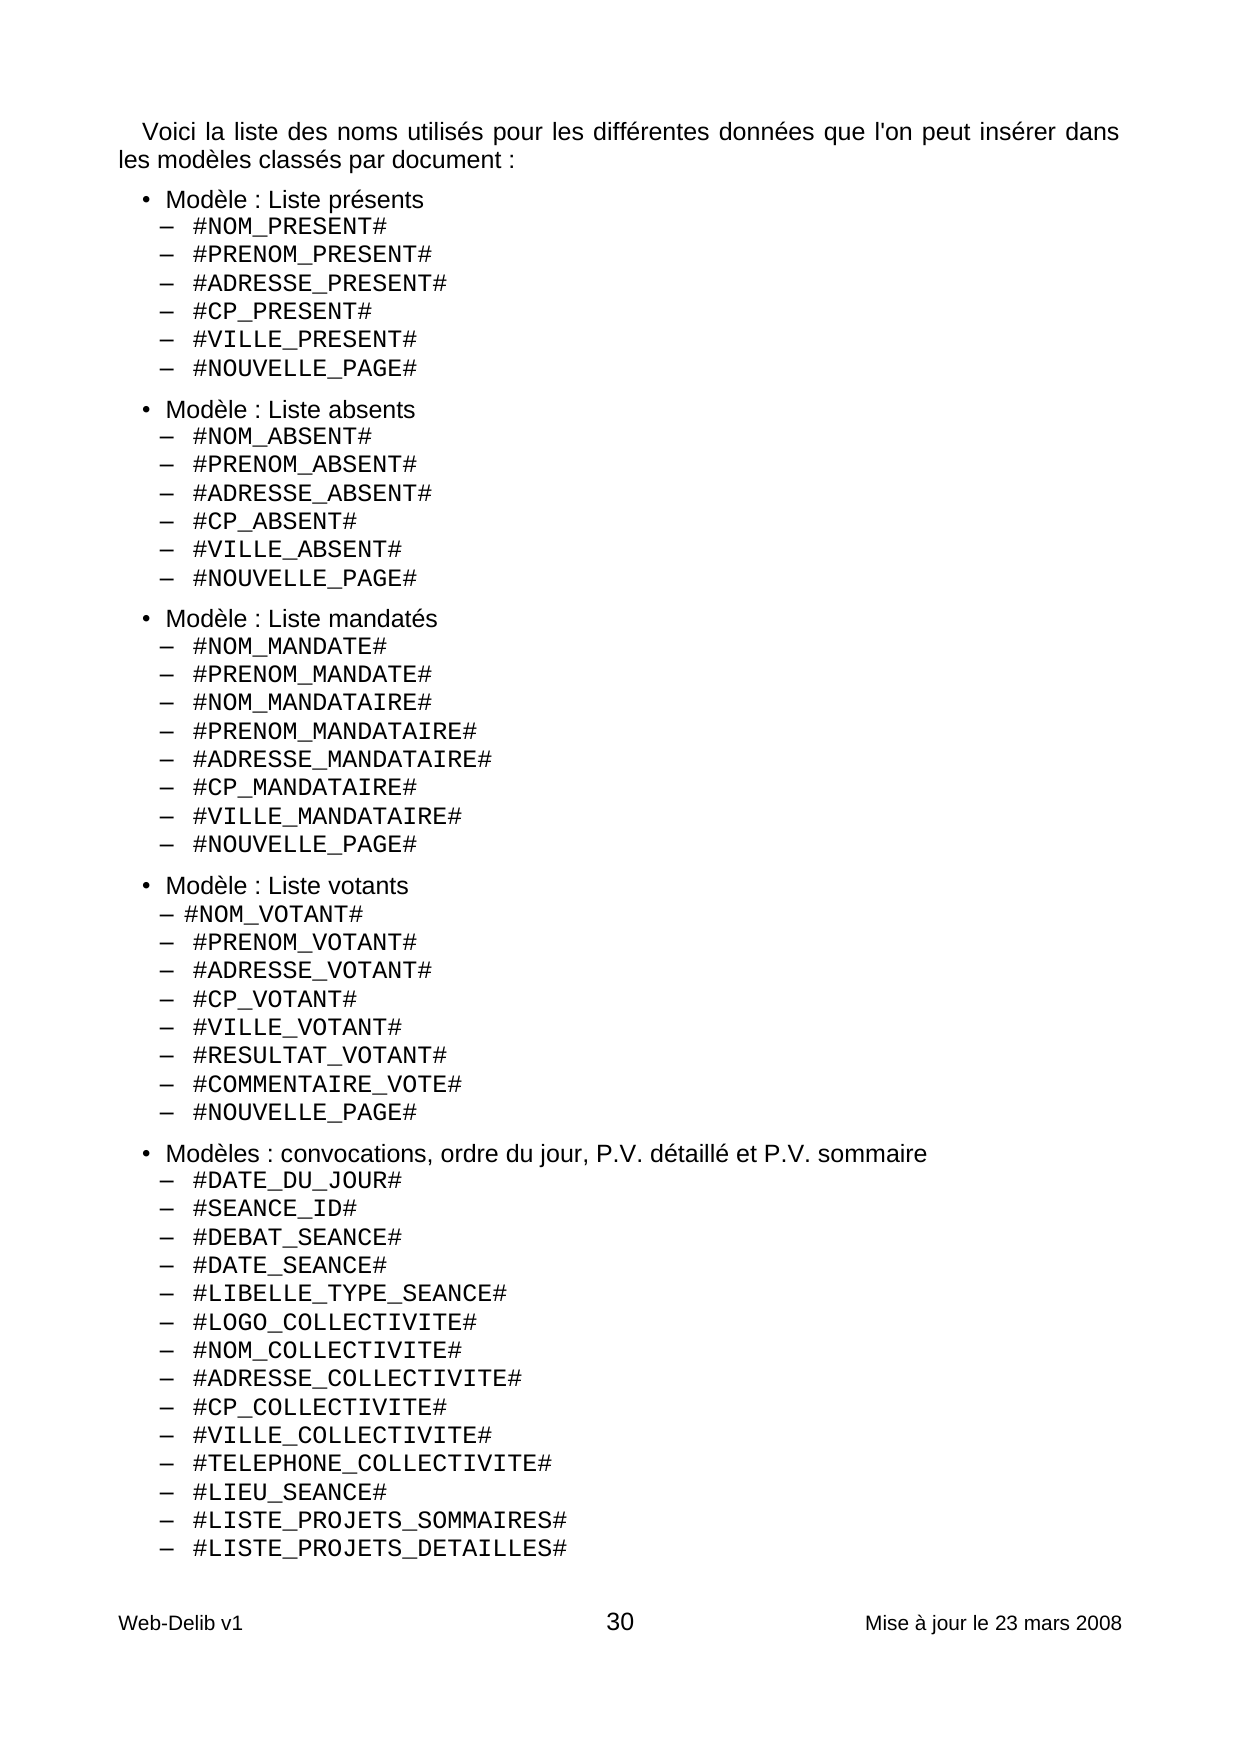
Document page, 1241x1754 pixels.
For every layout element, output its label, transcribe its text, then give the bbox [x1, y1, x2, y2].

list #DATE_DU_JOUR# [136, 1168, 1122, 1196]
list #NOM_VOTANT# [136, 900, 1122, 929]
list #NOM_MANDATE# [136, 633, 1122, 662]
list #ADRESSE_PRESENT# [136, 270, 1122, 299]
list #NOUVELLE_PAGE# [136, 565, 1122, 593]
list #PRENOM_VOTANT# [136, 929, 1122, 958]
list #NOM_COLLECTIVITE# [136, 1338, 1122, 1366]
list #TELEPHONE_COLLECTIVITE# [136, 1451, 1122, 1479]
list #RESULTAT_VOTANT# [136, 1043, 1122, 1071]
list #ADRESSE_ABSENT# [136, 480, 1122, 508]
list Modèle : Liste absents [118, 396, 1122, 423]
list #VILLE_MANDATAIRE# [136, 803, 1122, 832]
list #ADRESSE_MANDATAIRE# [136, 747, 1122, 775]
list #VILLE_PRESENT# [136, 327, 1122, 355]
list #CP_VOTANT# [136, 986, 1122, 1014]
list #CP_PRESENT# [136, 299, 1122, 327]
list #CP_COLLECTIVITE# [136, 1394, 1122, 1423]
list #NOM_MANDATAIRE# [136, 690, 1122, 718]
list #ADRESSE_COLLECTIVITE# [136, 1366, 1122, 1394]
list Modèle : Liste présents [118, 186, 1122, 214]
list #DATE_SEANCE# [136, 1253, 1122, 1281]
list #VILLE_ABSENT# [136, 537, 1122, 565]
text Voici la liste des noms utilisés pour les différentes données que l'on peut insérer dans les modèles classés par document : [118, 118, 1122, 174]
list #CP_MANDATAIRE# [136, 775, 1122, 803]
list #LIBELLE_TYPE_SEANCE# [136, 1281, 1122, 1309]
list #PRENOM_PRESENT# [136, 242, 1122, 270]
list Modèles : convocations, ordre du jour, P.V. détaillé et P.V. sommaire [118, 1140, 1122, 1168]
list #SEANCE_ID# [136, 1196, 1122, 1224]
list #LIEU_SEANCE# [136, 1479, 1122, 1508]
list #VILLE_COLLECTIVITE# [136, 1423, 1122, 1451]
list #NOUVELLE_PAGE# [136, 832, 1122, 860]
list #PRENOM_MANDATAIRE# [136, 718, 1122, 747]
list #DEBAT_SEANCE# [136, 1224, 1122, 1253]
list Modèle : Liste votants [118, 872, 1122, 900]
list #ADRESSE_VOTANT# [136, 958, 1122, 986]
list Modèle : Liste mandatés [118, 605, 1122, 633]
list #VILLE_VOTANT# [136, 1014, 1122, 1043]
list #COMMENTAIRE_VOTE# [136, 1071, 1122, 1099]
list #CP_ABSENT# [136, 508, 1122, 537]
list #NOUVELLE_PAGE# [136, 355, 1122, 384]
list #PRENOM_MANDATE# [136, 662, 1122, 690]
list #LISTE_PROJETS_SOMMAIRES# [136, 1508, 1122, 1536]
list #NOM_PRESENT# [136, 214, 1122, 242]
list #LOGO_COLLECTIVITE# [136, 1309, 1122, 1338]
list #NOM_ABSENT# [136, 423, 1122, 452]
list #PRENOM_ABSENT# [136, 452, 1122, 480]
list #NOUVELLE_PAGE# [136, 1099, 1122, 1128]
list #LISTE_PROJETS_DETAILLES# [136, 1536, 1122, 1564]
